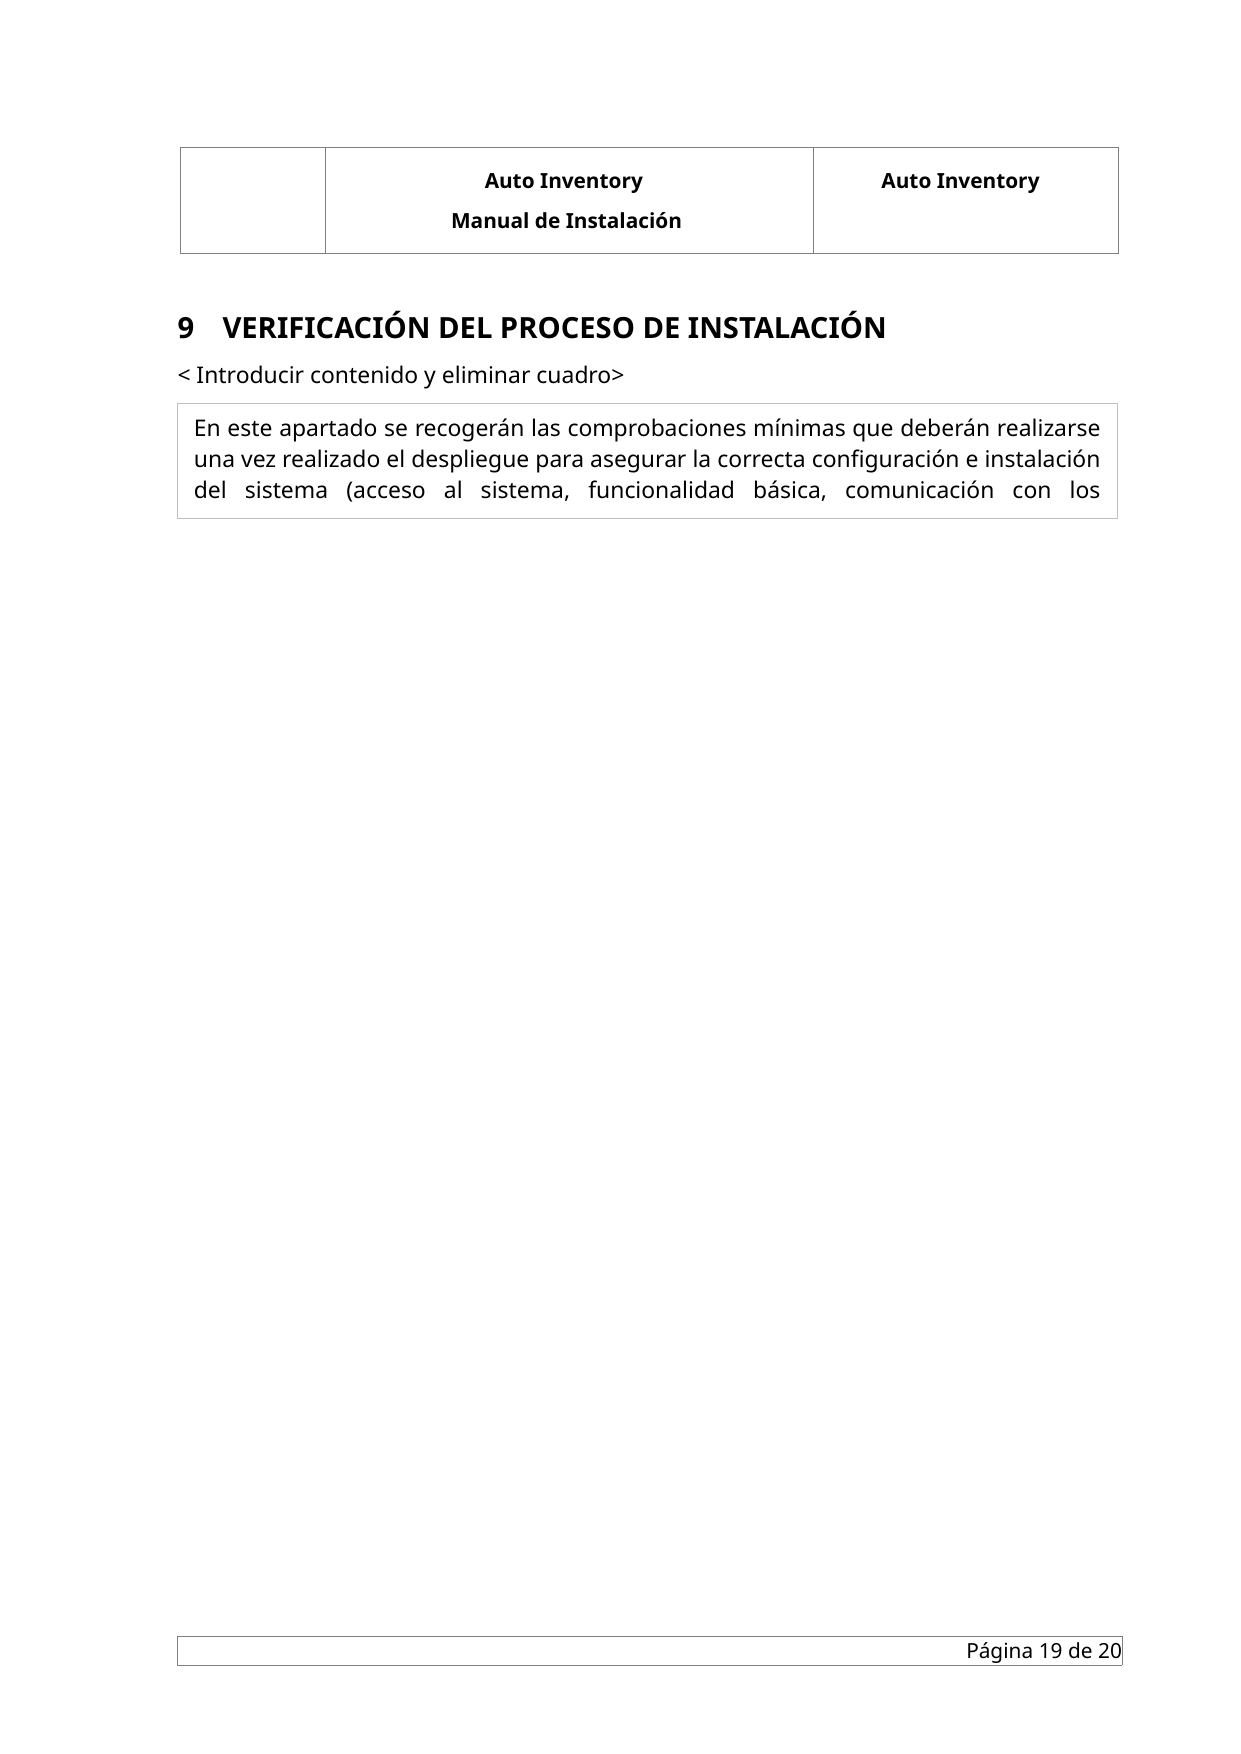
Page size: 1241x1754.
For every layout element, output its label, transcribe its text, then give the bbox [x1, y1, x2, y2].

text < Introducir contenido y eliminar cuadro> [177, 359, 1122, 390]
subtitle VERIFICACIÓN DEL PROCESO DE INSTALACIÓN [177, 307, 1122, 347]
text En este apartado se recogerán las comprobaciones mínimas que deberán realizarse una vez realizado el despliegue para asegurar la correcta configuración e instalación del sistema (acceso al sistema, funcionalidad básica, comunicación con los diferentes sistemas externos, etc.). [194, 412, 1101, 510]
